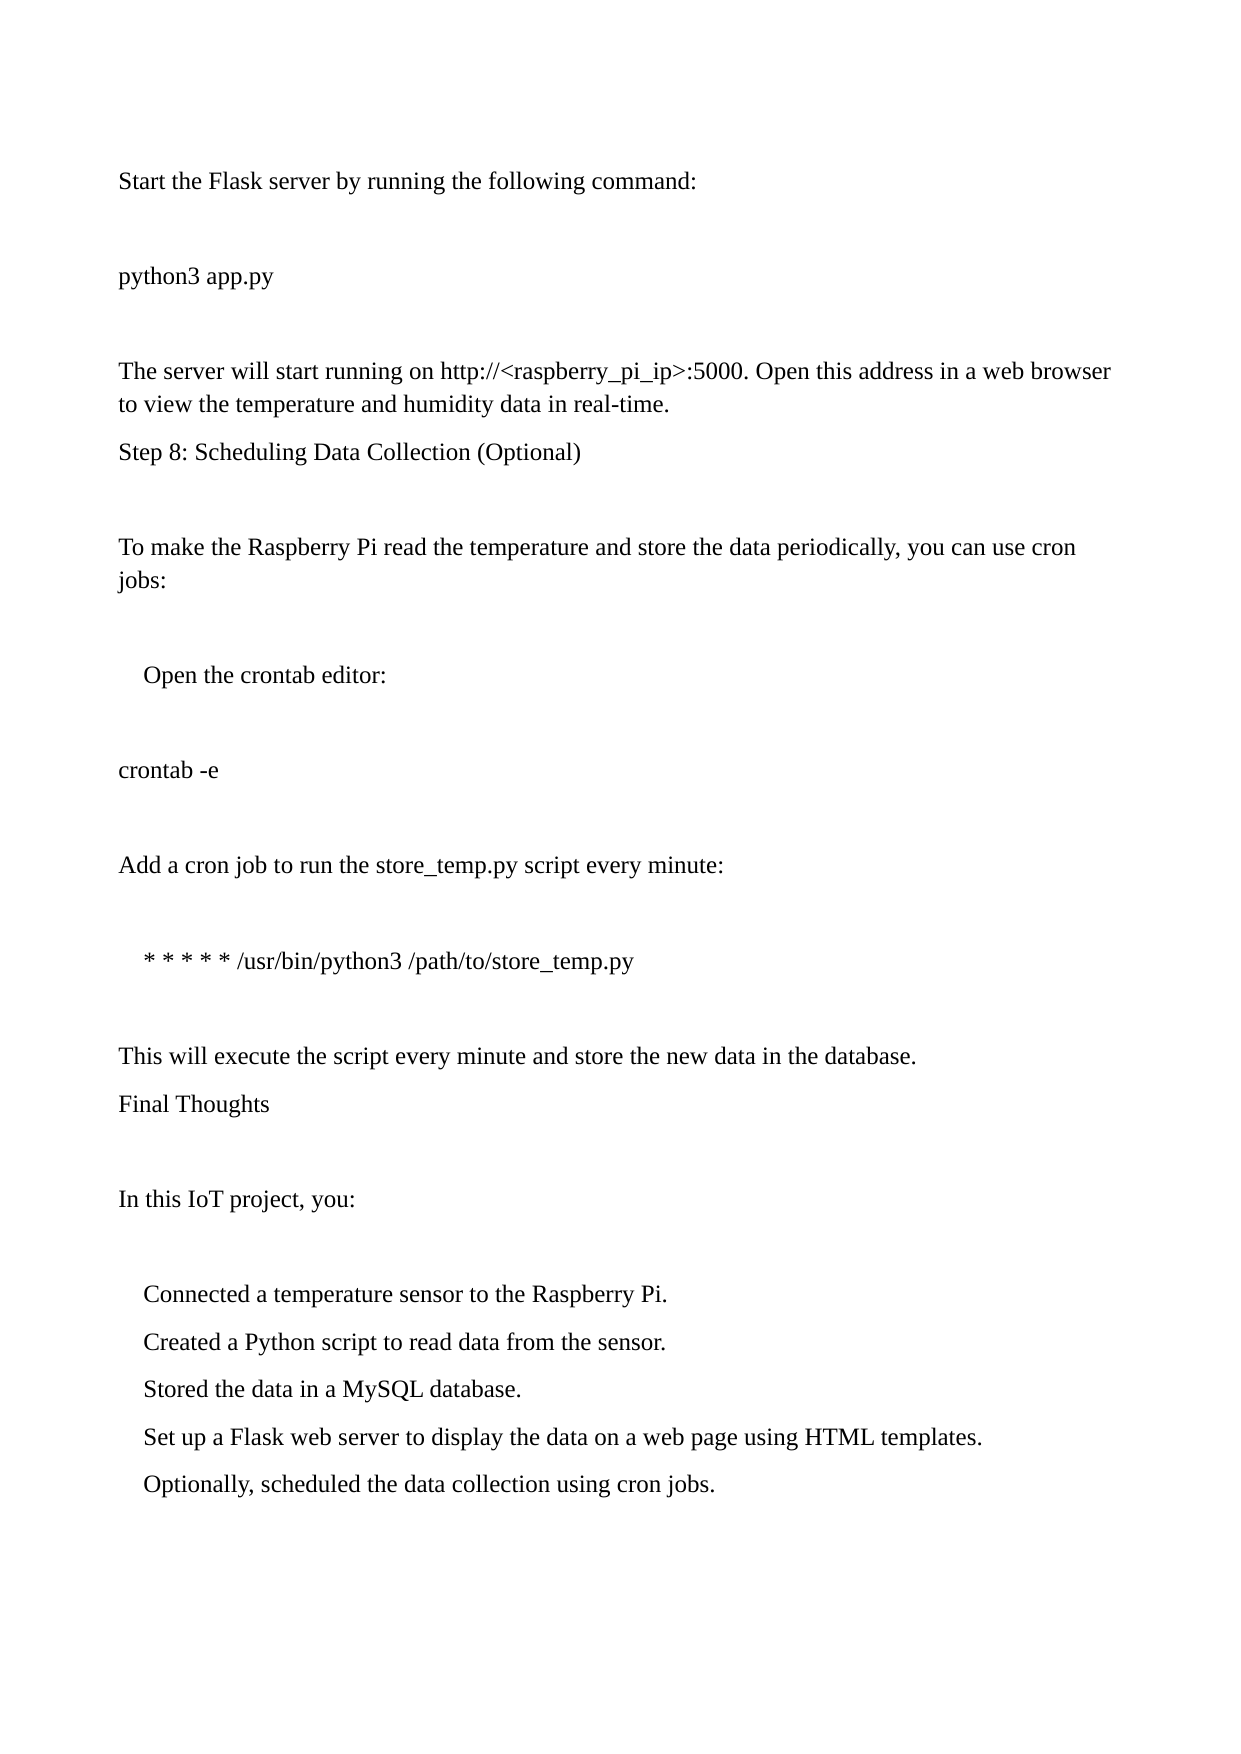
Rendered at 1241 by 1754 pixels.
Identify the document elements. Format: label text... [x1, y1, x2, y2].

text Start the Flask server by running the following command: [118, 166, 1122, 194]
text Created a Python script to read data from the sensor. [118, 1327, 1122, 1355]
text The server will start running on http://<raspberry_pi_ip>:5000. Open this address in a web browser to view the temperature and humidity data in real-time. [118, 356, 1122, 418]
text Optionally, scheduled the data collection using cron jobs. [118, 1469, 1122, 1498]
text Final Thoughts [118, 1089, 1122, 1117]
text In this IoT project, you: [118, 1184, 1122, 1213]
text Connected a temperature sensor to the Raspberry Pi. [118, 1279, 1122, 1308]
text * * * * * /usr/bin/python3 /path/to/store_temp.py [118, 946, 1122, 974]
text python3 app.py [118, 261, 1122, 290]
text Add a cron job to run the store_temp.py script every minute: [118, 851, 1122, 879]
text Open the crontab editor: [118, 660, 1122, 689]
text Stored the data in a MySQL database. [118, 1374, 1122, 1403]
text Step 8: Scheduling Data Collection (Optional) [118, 437, 1122, 466]
text This will execute the script every minute and store the new data in the database. [118, 1041, 1122, 1070]
text To make the Raspberry Pi read the temperature and store the data periodically, you can use cron jobs: [118, 532, 1122, 594]
text Set up a Flask web server to display the data on a web page using HTML templates. [118, 1422, 1122, 1451]
text crontab -e [118, 755, 1122, 784]
